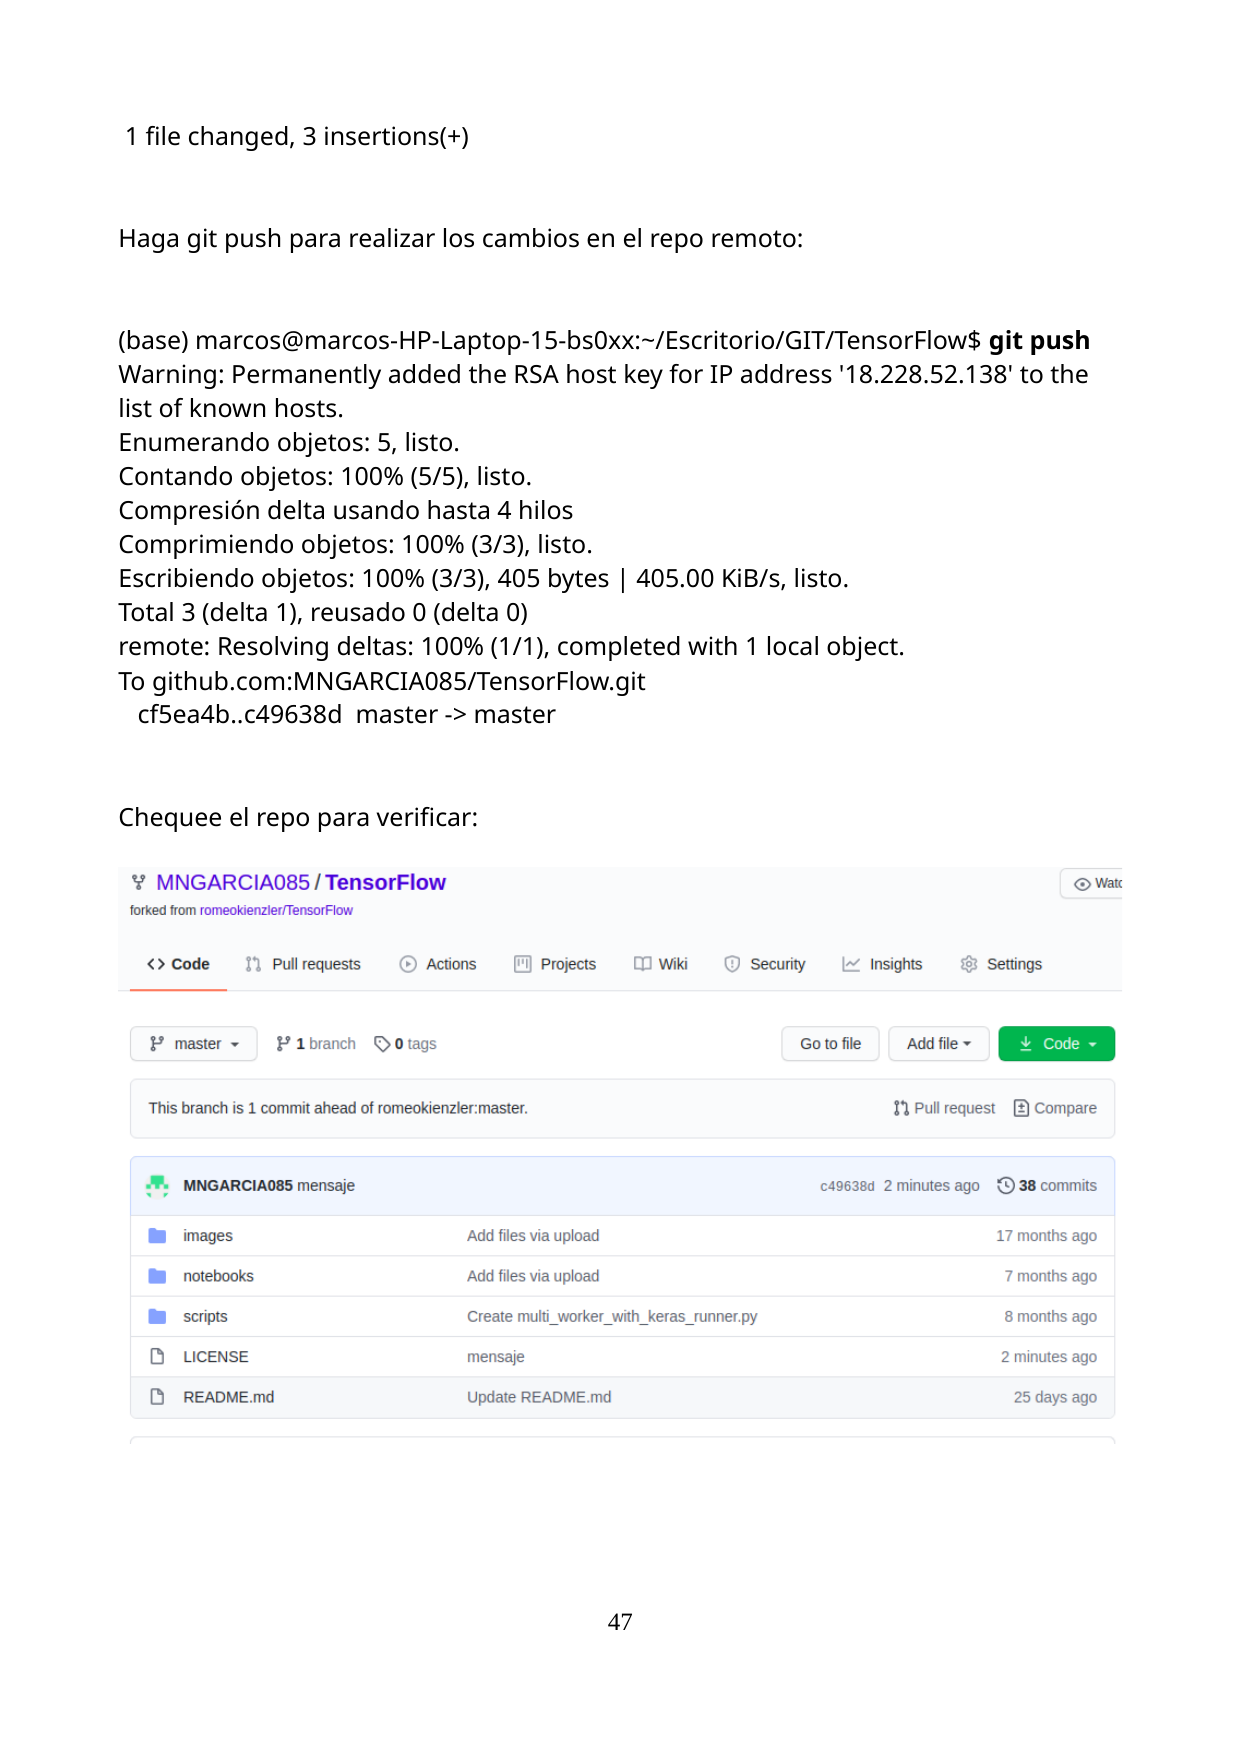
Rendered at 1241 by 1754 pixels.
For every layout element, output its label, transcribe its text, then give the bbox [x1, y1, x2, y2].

text cf5ea4b..c49638d master -> master [118, 697, 1122, 731]
text Escribiendo objetos: 100% (3/3), 405 bytes | 405.00 KiB/s, listo. [118, 561, 1122, 595]
text Haga git push para realizar los cambios en el repo remoto: [118, 220, 1122, 254]
text Enumerando objetos: 5, listo. [118, 425, 1122, 459]
text (base) marcos@marcos-HP-Laptop-15-bs0xx:~/Escritorio/GIT/TensorFlow$ git push [118, 322, 1122, 357]
text Comprimiendo objetos: 100% (3/3), listo. [118, 527, 1122, 561]
text remote: Resolving deltas: 100% (1/1), completed with 1 local object. [118, 629, 1122, 663]
text To github.com:MNGARCIA085/TensorFlow.git [118, 663, 1122, 697]
text Total 3 (delta 1), reusado 0 (delta 0) [118, 595, 1122, 629]
text Chequee el repo para verificar: [118, 799, 1122, 833]
text 1 file changed, 3 insertions(+) [118, 118, 1122, 152]
text Warning: Permanently added the RSA host key for IP address '18.228.52.138' to the list of known hosts. [118, 357, 1122, 425]
text Compresión delta usando hasta 4 hilos [118, 493, 1122, 527]
text Contando objetos: 100% (5/5), listo. [118, 459, 1122, 493]
picture [118, 867, 1123, 1444]
